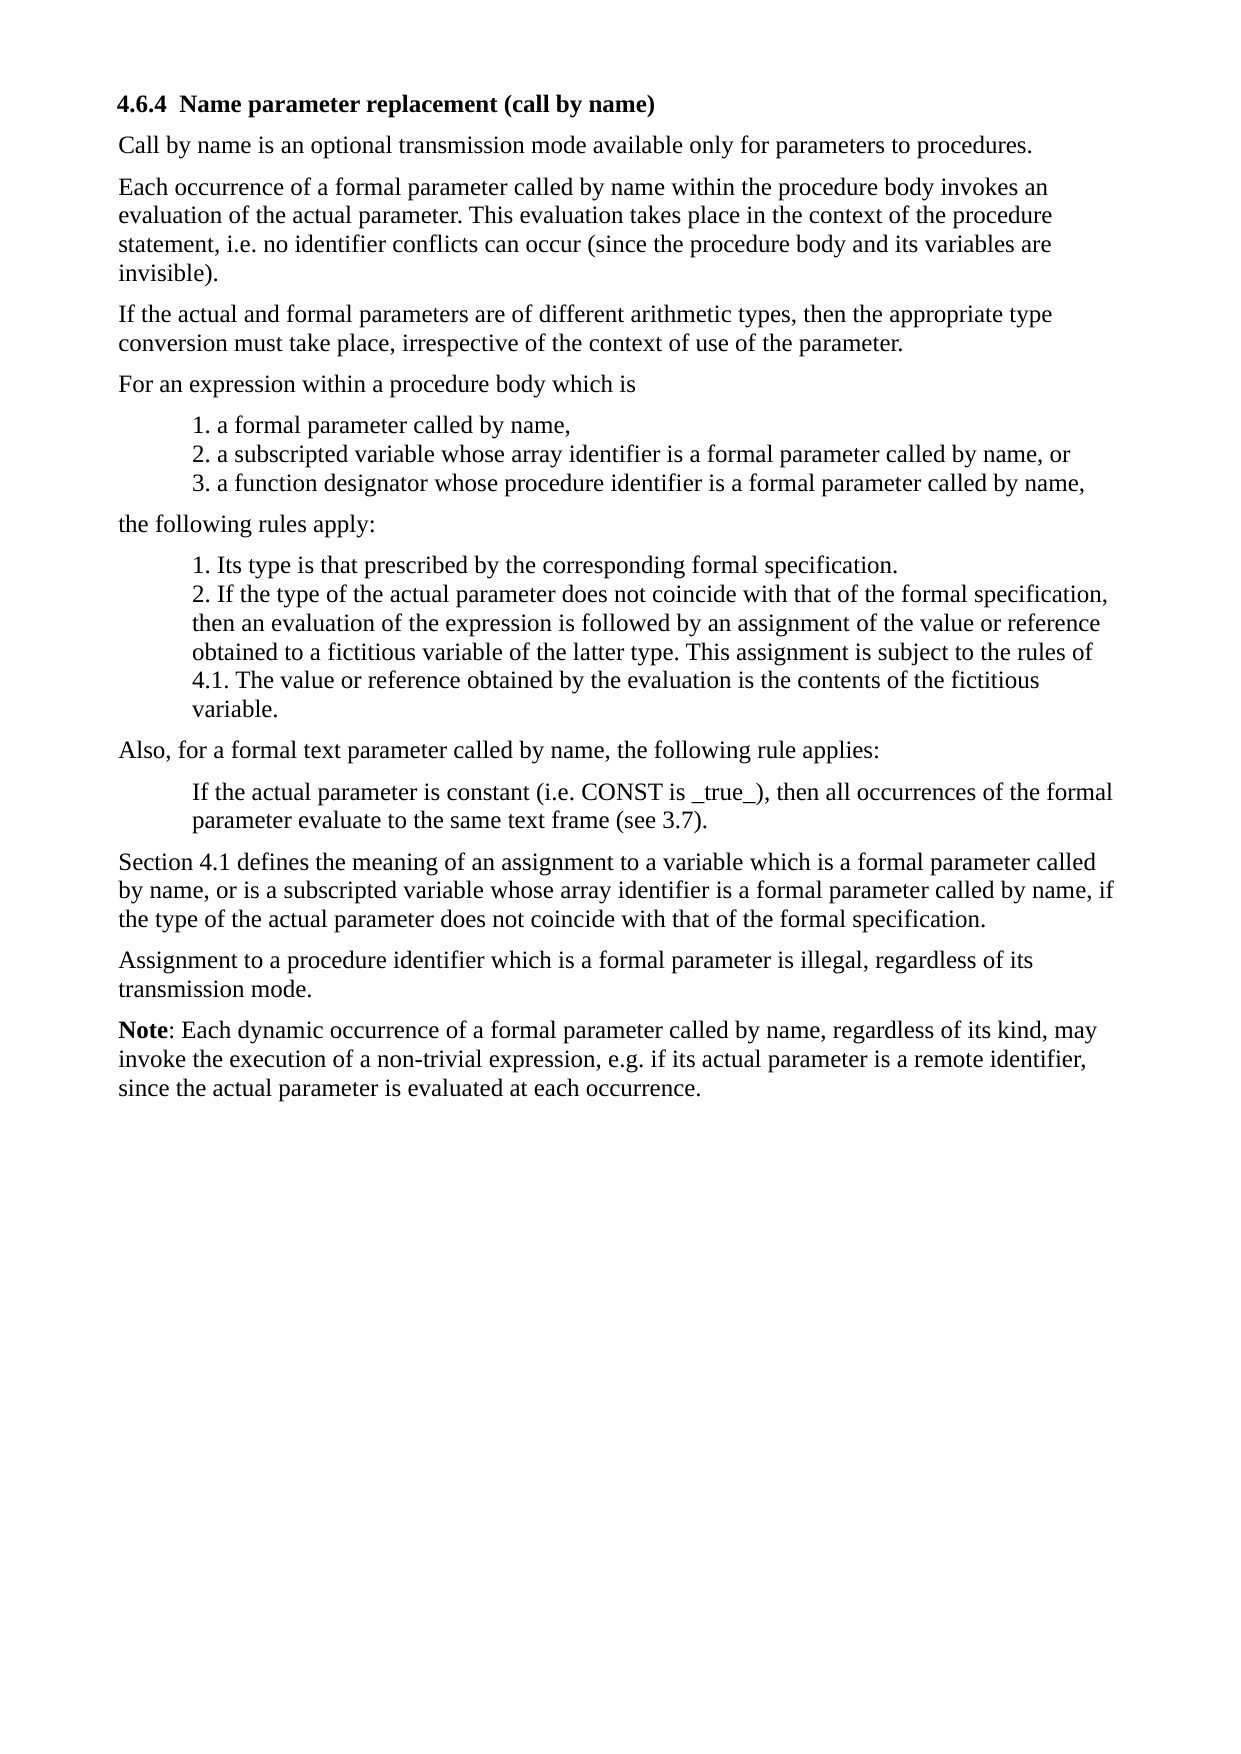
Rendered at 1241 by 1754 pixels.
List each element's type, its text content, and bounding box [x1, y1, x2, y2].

subtitle 4.6.4 Name parameter replacement (call by name) [117, 89, 1122, 118]
text Also, for a formal text parameter called by name, the following rule applies: [118, 735, 1122, 764]
list Its type is that prescribed by the corresponding formal specification. [118, 550, 1122, 579]
list If the type of the actual parameter does not coincide with that of the formal specification, then an evaluation of the expression is followed by an assignment of the value or reference obtained to a fictitious variable of the latter type. This assignment is subject to the rules of 4.1. The value or reference obtained by the evaluation is the contents of the fictitious variable. [118, 579, 1122, 723]
list a subscripted variable whose array identifier is a formal parameter called by name, or [118, 439, 1122, 468]
text Call by name is an optional transmission mode available only for parameters to procedures. [118, 130, 1122, 159]
text If the actual and formal parameters are of different arithmetic types, then the appropriate type conversion must take place, irrespective of the context of use of the parameter. [118, 299, 1122, 357]
text For an expression within a procedure body which is [118, 369, 1122, 398]
list a function designator whose procedure identifier is a formal parameter called by name, [118, 468, 1122, 497]
text the following rules apply: [118, 509, 1122, 538]
text Assignment to a procedure identifier which is a formal parameter is illegal, regardless of its transmission mode. [118, 945, 1122, 1003]
list a formal parameter called by name, [118, 410, 1122, 439]
text Section 4.1 defines the meaning of an assignment to a variable which is a formal parameter called by name, or is a subscripted variable whose array identifier is a formal parameter called by name, if the type of the actual parameter does not coincide with that of the formal specification. [118, 847, 1122, 933]
text Note: Each dynamic occurrence of a formal parameter called by name, regardless of its kind, may invoke the execution of a non-trivial expression, e.g. if its actual parameter is a remote identifier, since the actual parameter is evaluated at each occurrence. [118, 1015, 1122, 1102]
list If the actual parameter is constant (i.e. CONST is _true_), then all occurrences of the formal parameter evaluate to the same text frame (see 3.7). [118, 777, 1122, 834]
text Each occurrence of a formal parameter called by name within the procedure body invokes an evaluation of the actual parameter. This evaluation takes place in the context of the procedure statement, i.e. no identifier conflicts can occur (since the procedure body and its variables are invisible). [118, 172, 1122, 287]
